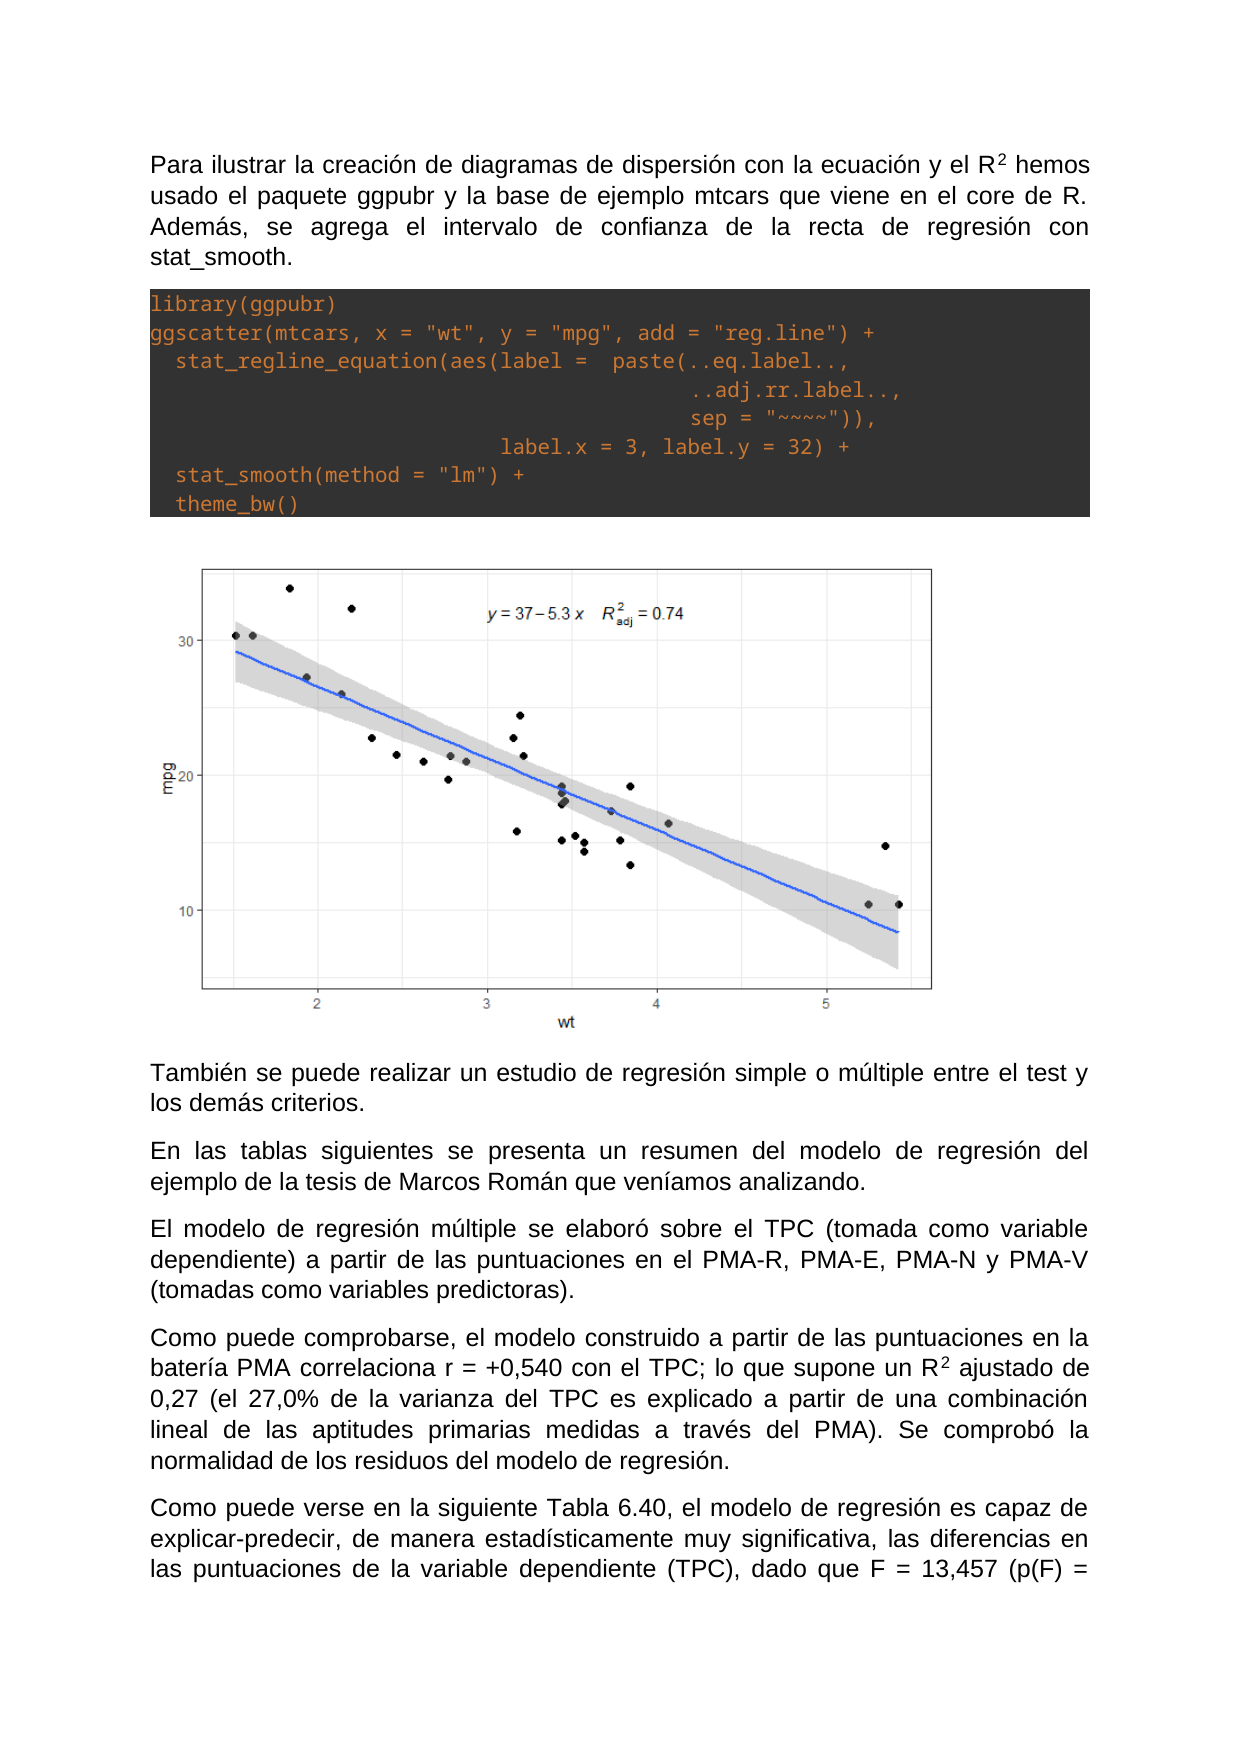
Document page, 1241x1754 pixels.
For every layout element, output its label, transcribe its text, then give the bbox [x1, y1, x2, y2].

text Como puede comprobarse, el modelo construido a partir de las puntuaciones en la batería PMA correlaciona r = +0,540 con el TPC; lo que supone un R2 ajustado de 0,27 (el 27,0% de la varianza del TPC es explicado a partir de una combinación lineal de las aptitudes primarias medidas a través del PMA). Se comprobó la normalidad de los residuos del modelo de regresión. [150, 1323, 1090, 1474]
text stat_smooth(method = "lm") + [150, 460, 1090, 489]
text También se puede realizar un estudio de regresión simple o múltiple entre el test y los demás criterios. [150, 1058, 1090, 1117]
text Para ilustrar la creación de diagramas de dispersión con la ecuación y el R2 hemos usado el paquete ggpubr y la base de ejemplo mtcars que viene en el core de R. Además, se agrega el intervalo de confianza de la recta de regresión con stat_smooth. [150, 150, 1090, 271]
text library(ggpubr) [150, 289, 1090, 318]
text stat_regline_equation(aes(label = paste(..eq.label.., [150, 346, 1090, 375]
text ggscatter(mtcars, x = "wt", y = "mpg", add = "reg.line") + [150, 318, 1090, 346]
text theme_bw() [150, 489, 1090, 517]
text label.x = 3, label.y = 32) + [150, 432, 1090, 460]
text ..adj.rr.label.., [150, 375, 1090, 403]
text sep = "~~~~")), [150, 403, 1090, 432]
text En las tablas siguientes se presenta un resumen del modelo de regresión del ejemplo de la tesis de Marcos Román que veníamos analizando. [150, 1136, 1090, 1195]
text El modelo de regresión múltiple se elaboró sobre el TPC (tomada como variable dependiente) a partir de las puntuaciones en el PMA-R, PMA-E, PMA-N y PMA-V (tomadas como variables predictoras). [150, 1214, 1090, 1304]
text Como puede verse en la siguiente Tabla 6.40, el modelo de regresión es capaz de explicar-predecir, de manera estadísticamente muy significativa, las diferencias en las puntuaciones de la variable dependiente (TPC), dado que F = 13,457 (p(F) = [150, 1493, 1090, 1583]
